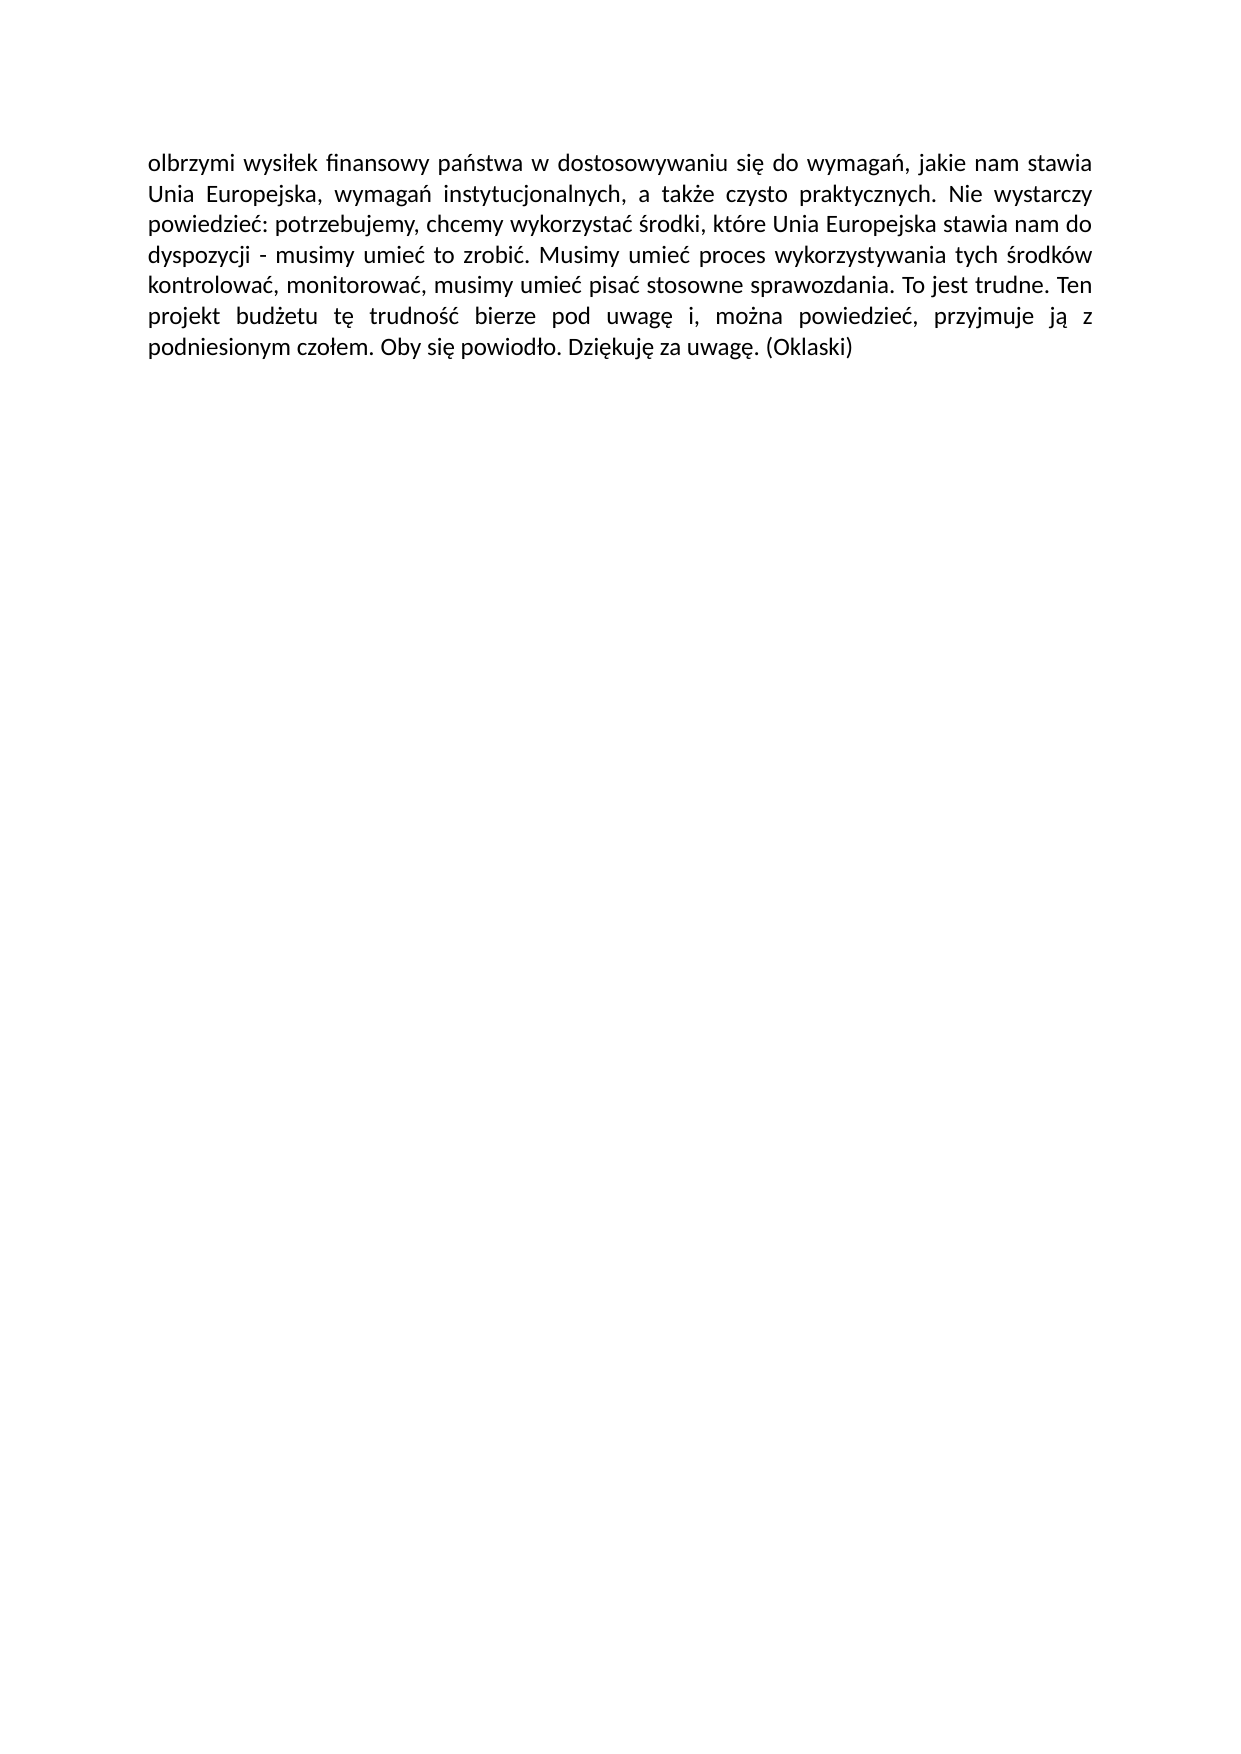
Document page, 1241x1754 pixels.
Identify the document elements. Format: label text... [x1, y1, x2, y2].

text olbrzymi wysiłek finansowy państwa w dostosowywaniu się do wymagań, jakie nam stawia Unia Europejska, wymagań instytucjonalnych, a także czysto praktycznych. Nie wystarczy powiedzieć: potrzebujemy, chcemy wykorzystać środki, które Unia Europejska stawia nam do dyspozycji - musimy umieć to zrobić. Musimy umieć proces wykorzystywania tych środków kontrolować, monitorować, musimy umieć pisać stosowne sprawozdania. To jest trudne. Ten projekt budżetu tę trudność bierze pod uwagę i, można powiedzieć, przyjmuje ją z podniesionym czołem. Oby się powiodło. Dziękuję za uwagę. (Oklaski) [148, 148, 1093, 361]
